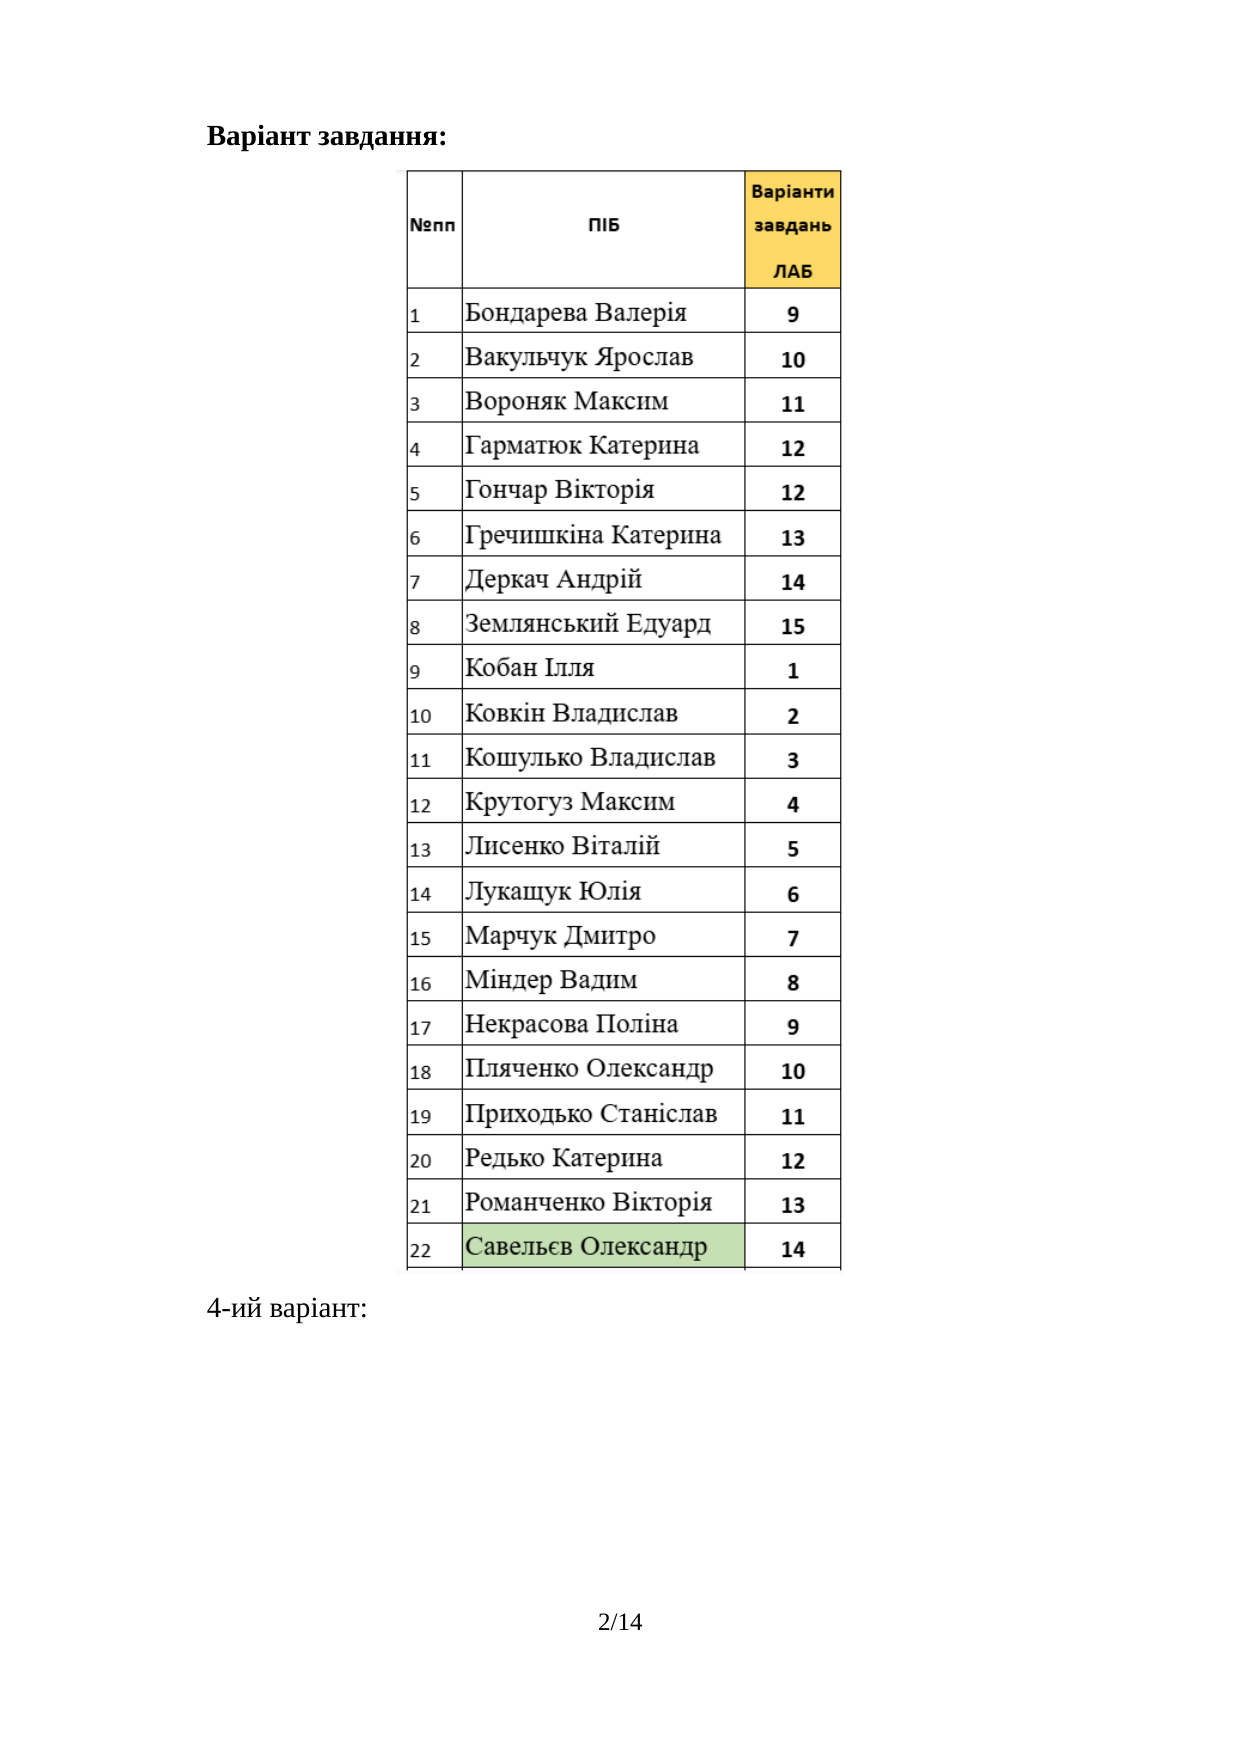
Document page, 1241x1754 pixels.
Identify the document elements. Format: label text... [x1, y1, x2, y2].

picture [396, 168, 844, 1274]
text Варіант завдання: [118, 118, 1110, 152]
text 4-ий варіант: [118, 195, 1110, 1324]
